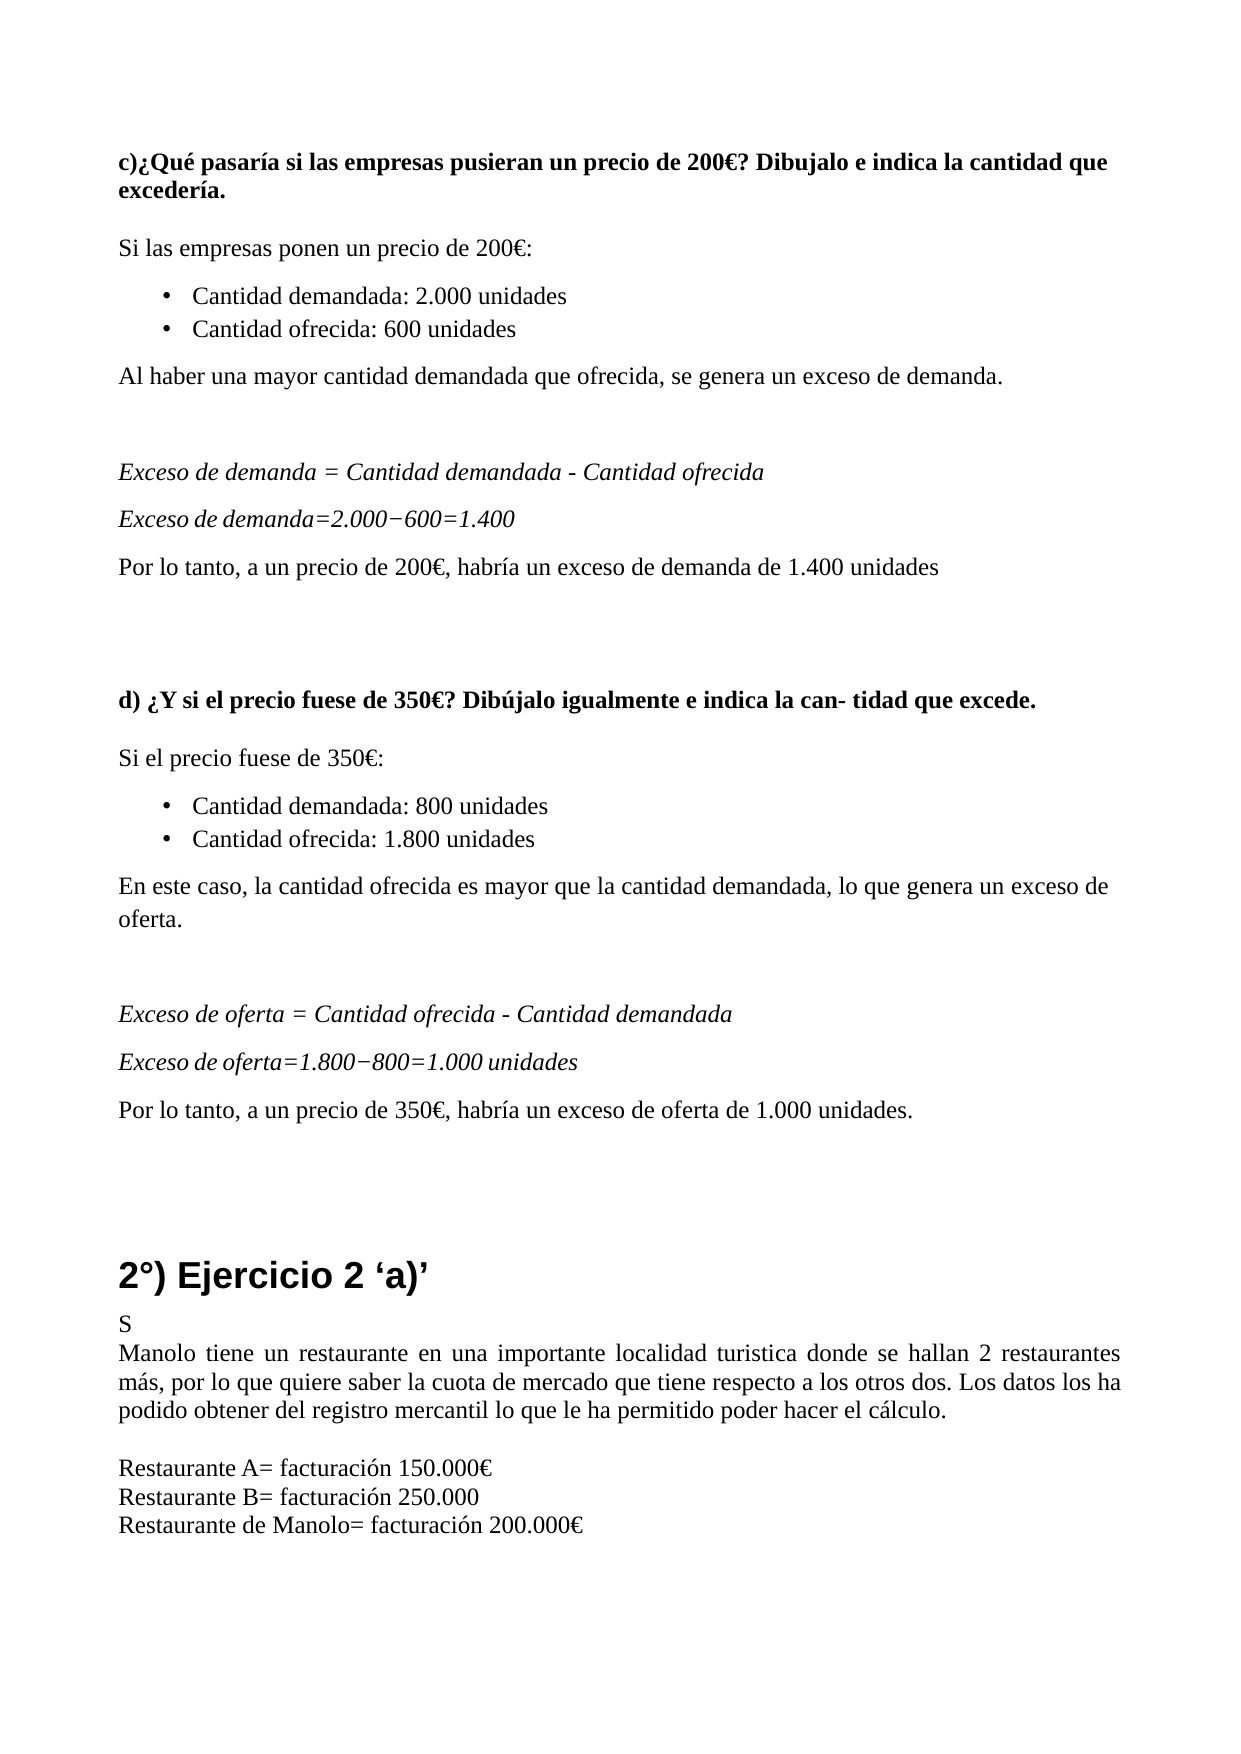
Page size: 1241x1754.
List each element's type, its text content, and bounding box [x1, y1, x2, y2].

text Restaurante A= facturación 150.000€ [118, 1453, 1122, 1482]
list Cantidad demandada: 2.000 unidades [162, 281, 1122, 309]
text Restaurante de Manolo= facturación 200.000€ [118, 1511, 1122, 1539]
text Por lo tanto, a un precio de 200€, habría un exceso de demanda de 1.400 unidades [118, 552, 1122, 581]
text Por lo tanto, a un precio de 350€, habría un exceso de oferta de 1.000 unidades. [118, 1095, 1122, 1123]
list Cantidad demandada: 800 unidades [162, 791, 1122, 819]
text Al haber una mayor cantidad demandada que ofrecida, se genera un exceso de demanda. [118, 361, 1122, 390]
text d) ¿Y si el precio fuese de 350€? Dibújalo igualmente e indica la can- tidad que excede. [118, 686, 1122, 714]
text Exceso de demanda=2.000−600=1.400 [118, 504, 1122, 533]
text Restaurante B= facturación 250.000 [118, 1482, 1122, 1511]
text c)¿Qué pasaría si las empresas pusieran un precio de 200€? Dibujalo e indica la cantidad que excedería. [118, 147, 1122, 204]
text En este caso, la cantidad ofrecida es mayor que la cantidad demandada, lo que genera un exceso de oferta. [118, 871, 1122, 933]
text Manolo tiene un restaurante en una importante localidad turistica donde se hallan 2 restaurantes más, por lo que quiere saber la cuota de mercado que tiene respecto a los otros dos. Los datos los ha podido obtener del registro mercantil lo que le ha permitido poder hacer el cálculo. [118, 1338, 1122, 1424]
list Cantidad ofrecida: 1.800 unidades [162, 824, 1122, 852]
text Exceso de oferta = Cantidad ofrecida - Cantidad demandada [118, 999, 1122, 1028]
subtitle 2°) Ejercicio 2 ‘a)’ [118, 1254, 1122, 1297]
text Exceso de oferta=1.800−800=1.000 unidades [118, 1047, 1122, 1076]
text Si el precio fuese de 350€: [118, 743, 1122, 772]
text S [118, 1309, 1122, 1338]
text Exceso de demanda = Cantidad demandada - Cantidad ofrecida [118, 457, 1122, 485]
text Si las empresas ponen un precio de 200€: [118, 233, 1122, 262]
list Cantidad ofrecida: 600 unidades [162, 314, 1122, 342]
